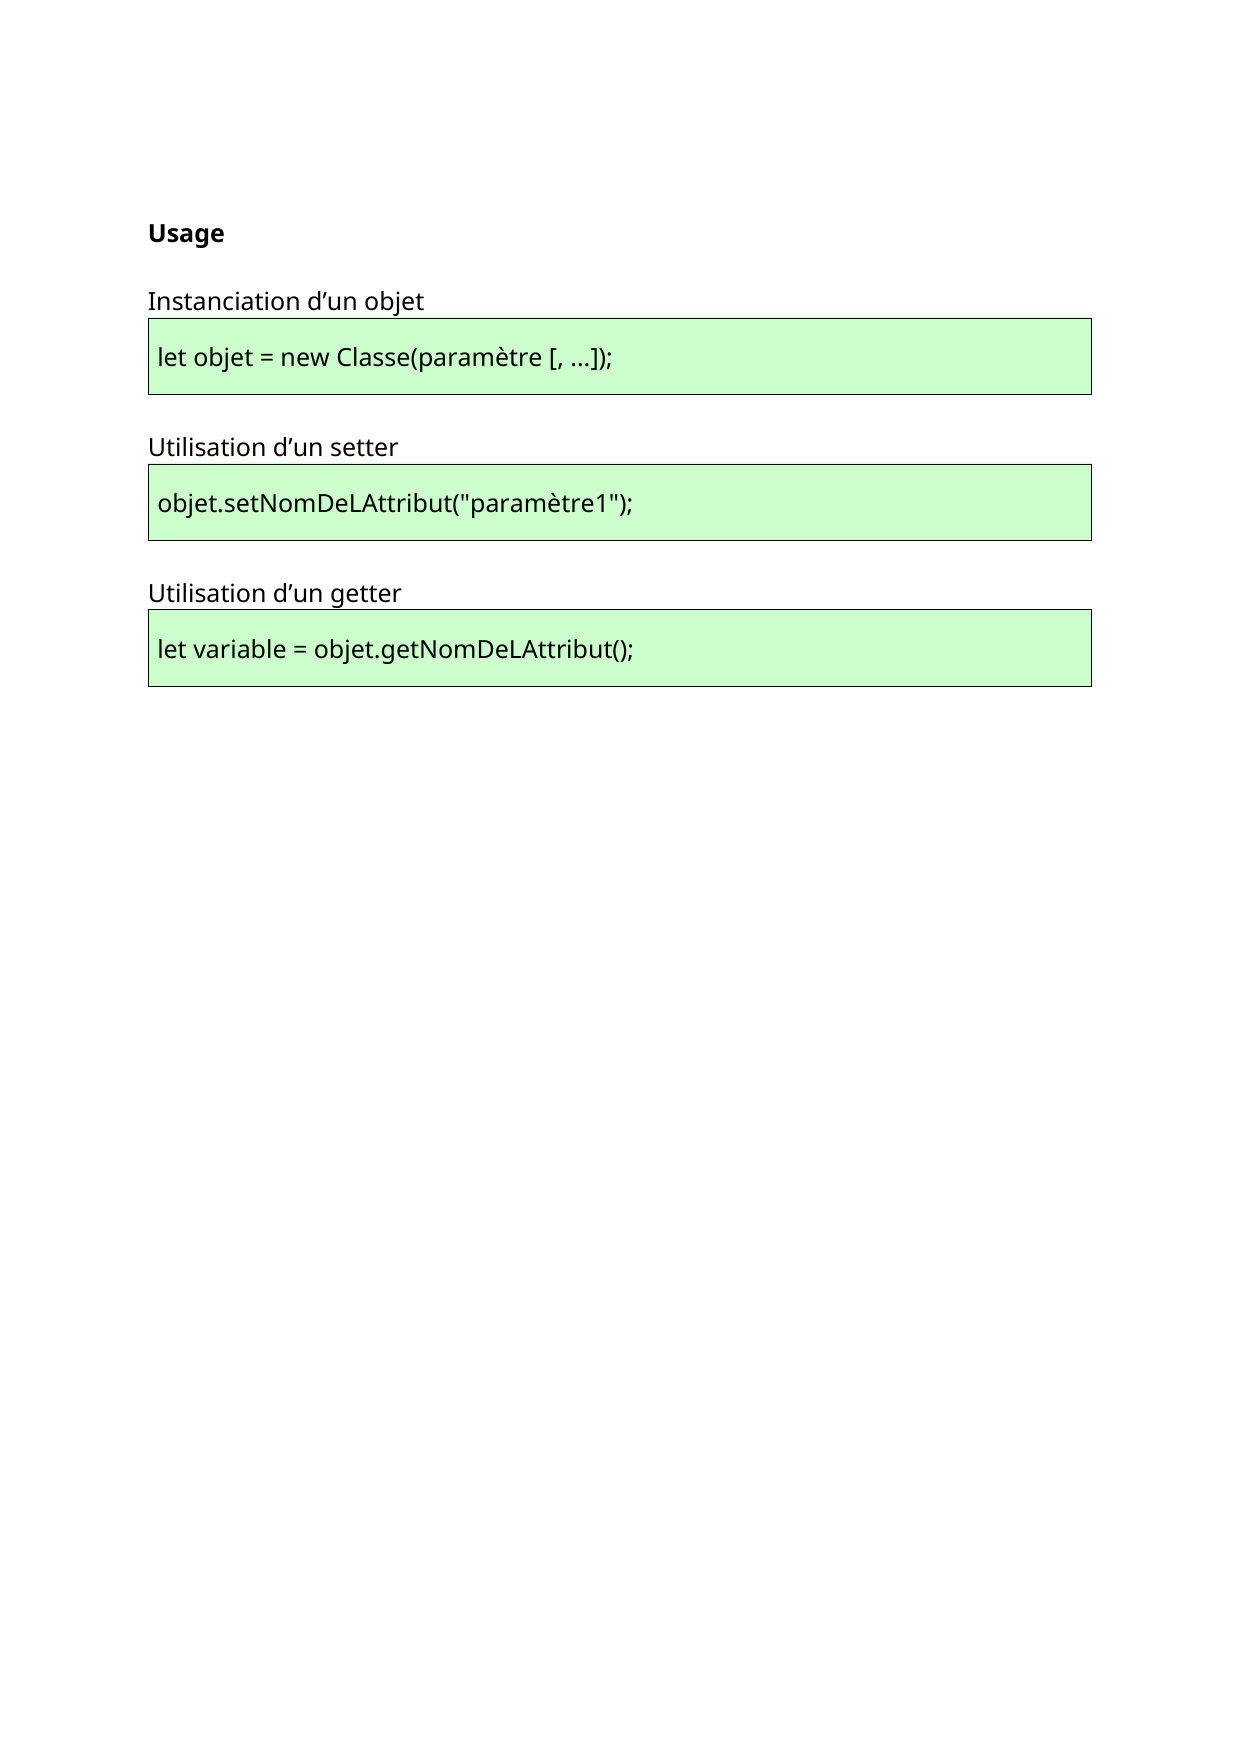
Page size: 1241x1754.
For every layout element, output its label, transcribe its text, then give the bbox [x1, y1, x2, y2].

text Utilisation d’un getter [148, 575, 1092, 609]
text objet.setNomDeLAttribut("paramètre1"); [149, 465, 1091, 540]
text Usage [148, 215, 1092, 249]
text Utilisation d’un setter [148, 429, 1092, 463]
text let objet = new Classe(paramètre [, ...]); [149, 319, 1091, 394]
text Instanciation d’un objet [148, 283, 1092, 317]
text let variable = objet.getNomDeLAttribut(); [149, 610, 1091, 686]
